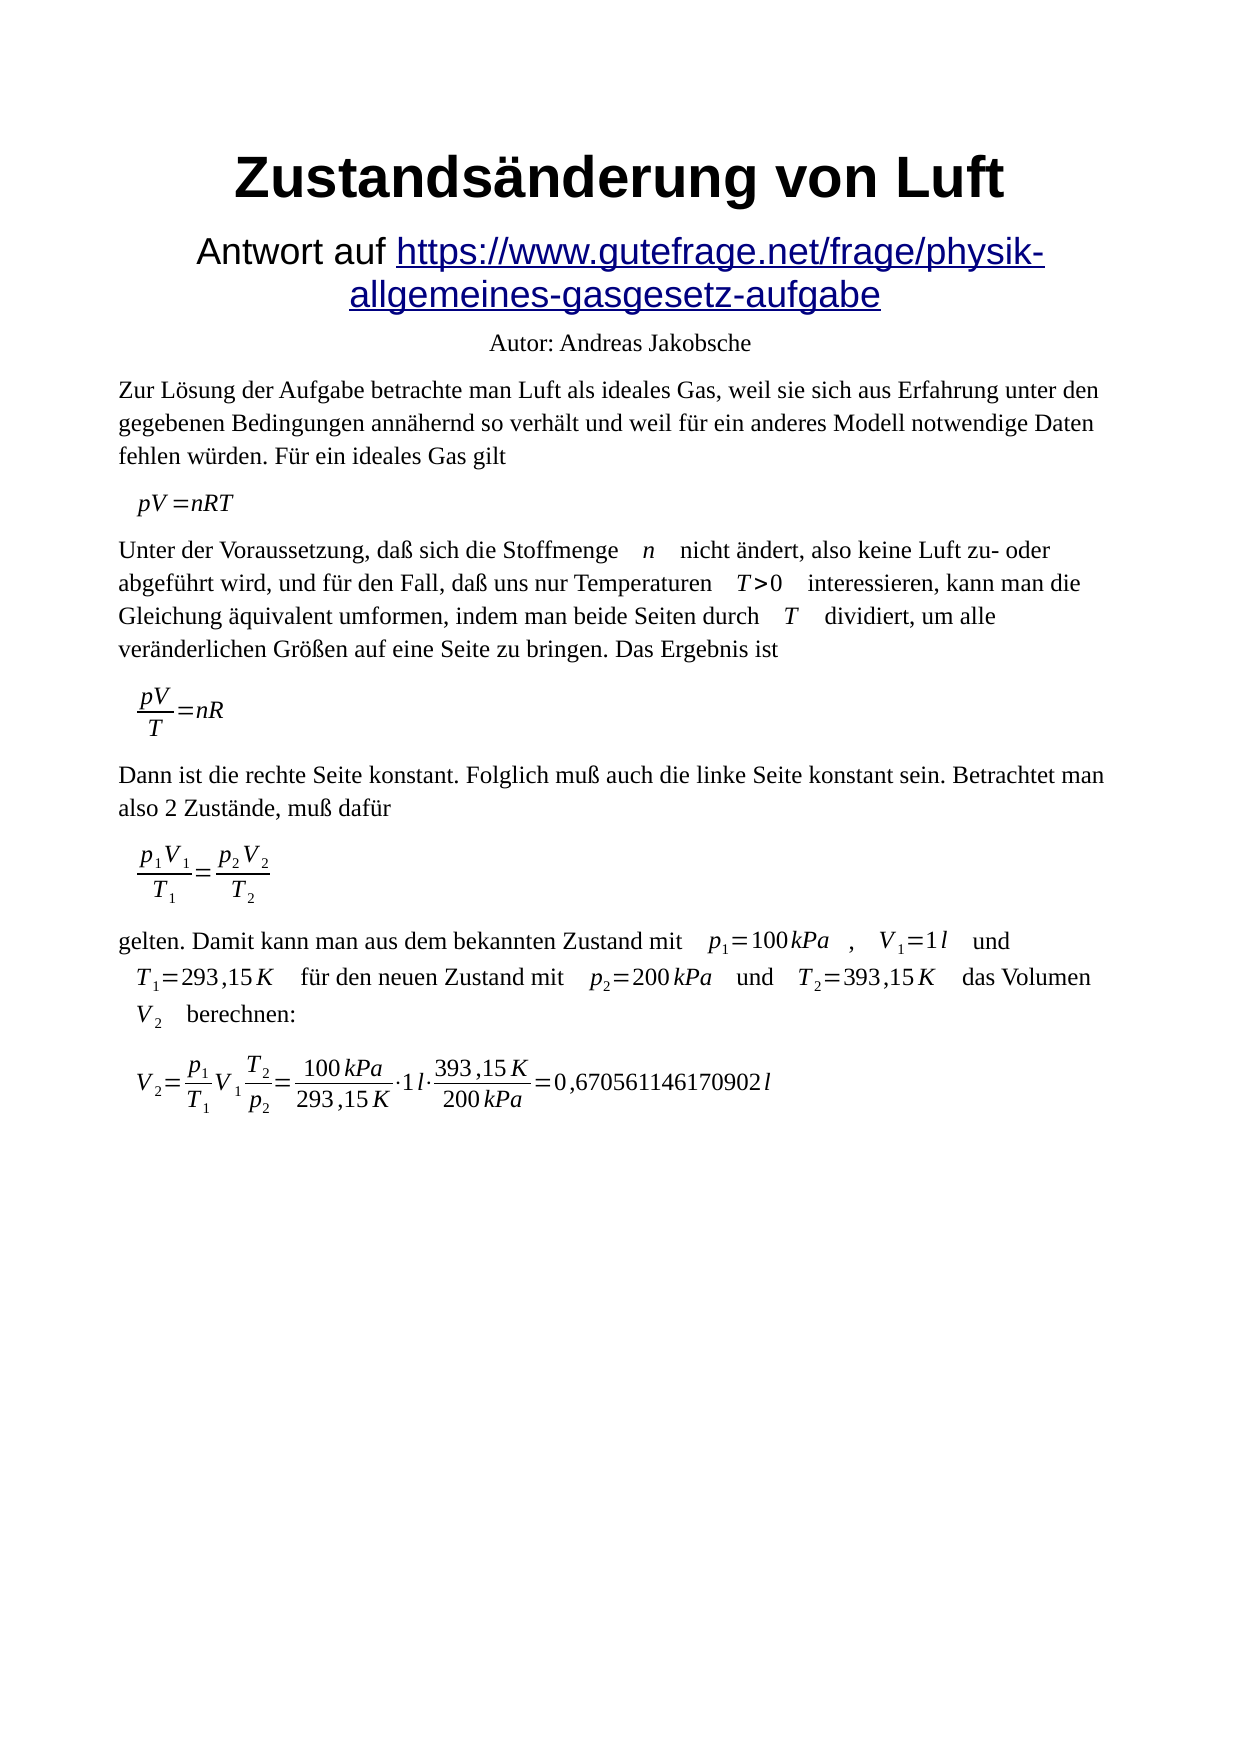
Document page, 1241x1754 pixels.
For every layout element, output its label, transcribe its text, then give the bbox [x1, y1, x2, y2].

text Unter der Voraussetzung, daß sich die Stoffmenge nicht ändert, also keine Luft zu- oder abgeführt wird, und für den Fall, daß uns nur Temperaturen interessieren, kann man die Gleichung äquivalent umformen, indem man beide Seiten durch dividiert, um alle veränderlichen Größen auf eine Seite zu bringen. Das Ergebnis ist [118, 535, 1122, 663]
subtitle Antwort auf https://www.gutefrage.net/frage/physik-allgemeines-gasgesetz-aufgabe [118, 229, 1122, 315]
title Zustandsänderung von Luft [118, 143, 1122, 210]
text gelten. Damit kann man aus dem bekannten Zustand mit , und für den neuen Zustand mit und das Volumen berechnen: [118, 926, 1122, 1031]
text Dann ist die rechte Seite konstant. Folglich muß auch die linke Seite konstant sein. Betrachtet man also 2 Zustände, muß dafür [118, 760, 1122, 822]
text Autor: Andreas Jakobsche [118, 328, 1122, 356]
text Zur Lösung der Aufgabe betrachte man Luft als ideales Gas, weil sie sich aus Erfahrung unter den gegebenen Bedingungen annähernd so verhält und weil für ein anderes Modell notwendige Daten fehlen würden. Für ein ideales Gas gilt [118, 375, 1122, 470]
